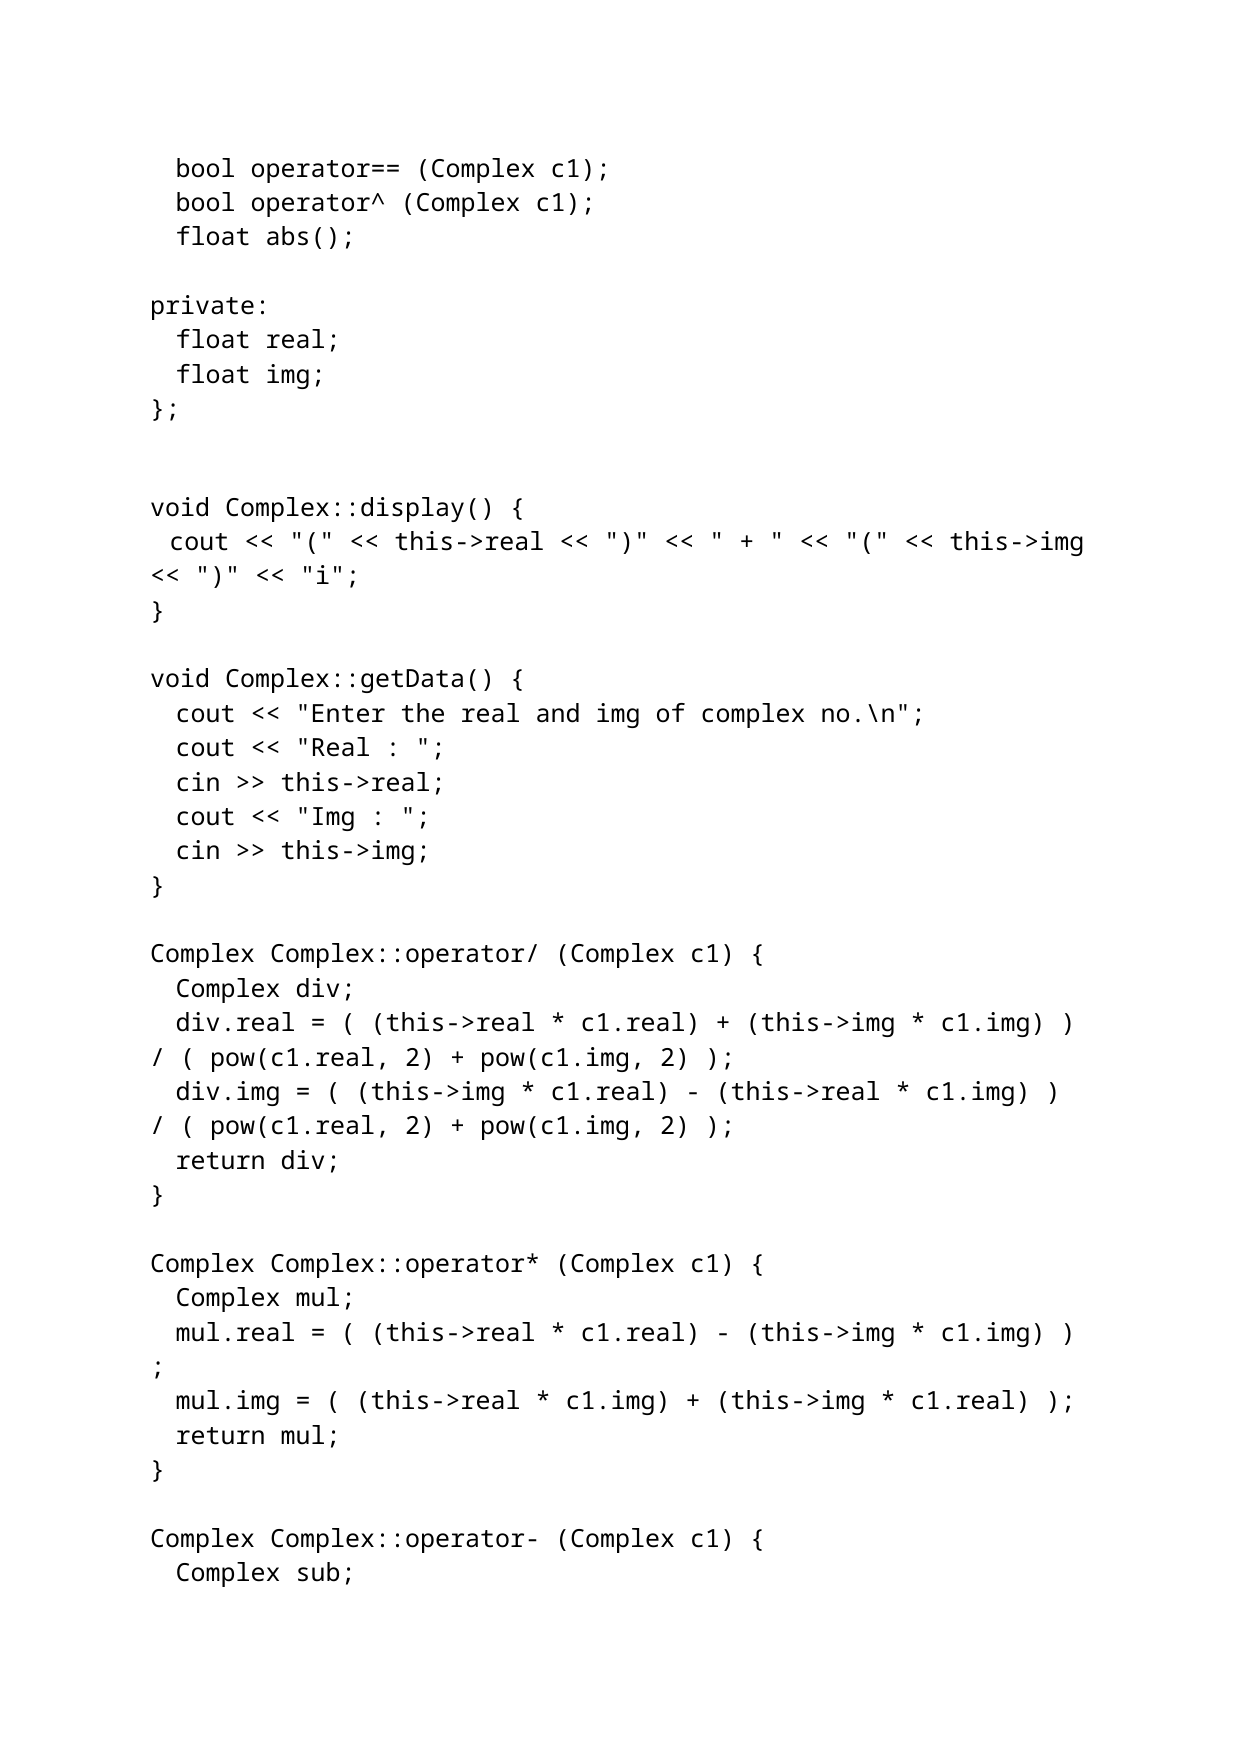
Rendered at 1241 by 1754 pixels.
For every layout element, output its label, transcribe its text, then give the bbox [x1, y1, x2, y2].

text Complex Complex::operator/ (Complex c1) { [150, 936, 1090, 970]
text void Complex::getData() { [150, 661, 1090, 695]
text return div; [150, 1142, 1090, 1176]
text cout << "Real : "; [150, 729, 1090, 764]
text mul.img = ( (this->real * c1.img) + (this->img * c1.real) ); [150, 1383, 1090, 1417]
text Complex Complex::operator* (Complex c1) { [150, 1245, 1090, 1279]
text cout << "Img : "; [150, 798, 1090, 833]
text private: [150, 287, 1090, 322]
text } [150, 1451, 1090, 1486]
text } [150, 592, 1090, 626]
text cin >> this->real; [150, 764, 1090, 798]
text bool operator^ (Complex c1); [150, 184, 1090, 219]
text mul.real = ( (this->real * c1.real) - (this->img * c1.img) ); [150, 1314, 1090, 1383]
text } [150, 1176, 1090, 1211]
text void Complex::display() { [150, 489, 1090, 523]
text cout << "Enter the real and img of complex no.\n"; [150, 695, 1090, 729]
text div.img = ( (this->img * c1.real) - (this->real * c1.img) ) / ( pow(c1.real, 2) + pow(c1.img, 2) ); [150, 1073, 1090, 1142]
text Complex mul; [150, 1279, 1090, 1314]
text Complex div; [150, 970, 1090, 1004]
text cout << "(" << this->real << ")" << " + " << "(" << this->img << ")" << "i"; [150, 523, 1090, 592]
text } [150, 867, 1090, 901]
text bool operator== (Complex c1); [150, 150, 1090, 184]
text float real; [150, 322, 1090, 356]
text div.real = ( (this->real * c1.real) + (this->img * c1.img) ) / ( pow(c1.real, 2) + pow(c1.img, 2) ); [150, 1004, 1090, 1073]
text return mul; [150, 1417, 1090, 1451]
text Complex sub; [150, 1554, 1090, 1589]
text Complex Complex::operator- (Complex c1) { [150, 1520, 1090, 1554]
text cin >> this->img; [150, 833, 1090, 867]
text float img; [150, 356, 1090, 391]
text float abs(); [150, 219, 1090, 253]
text }; [150, 391, 1090, 425]
